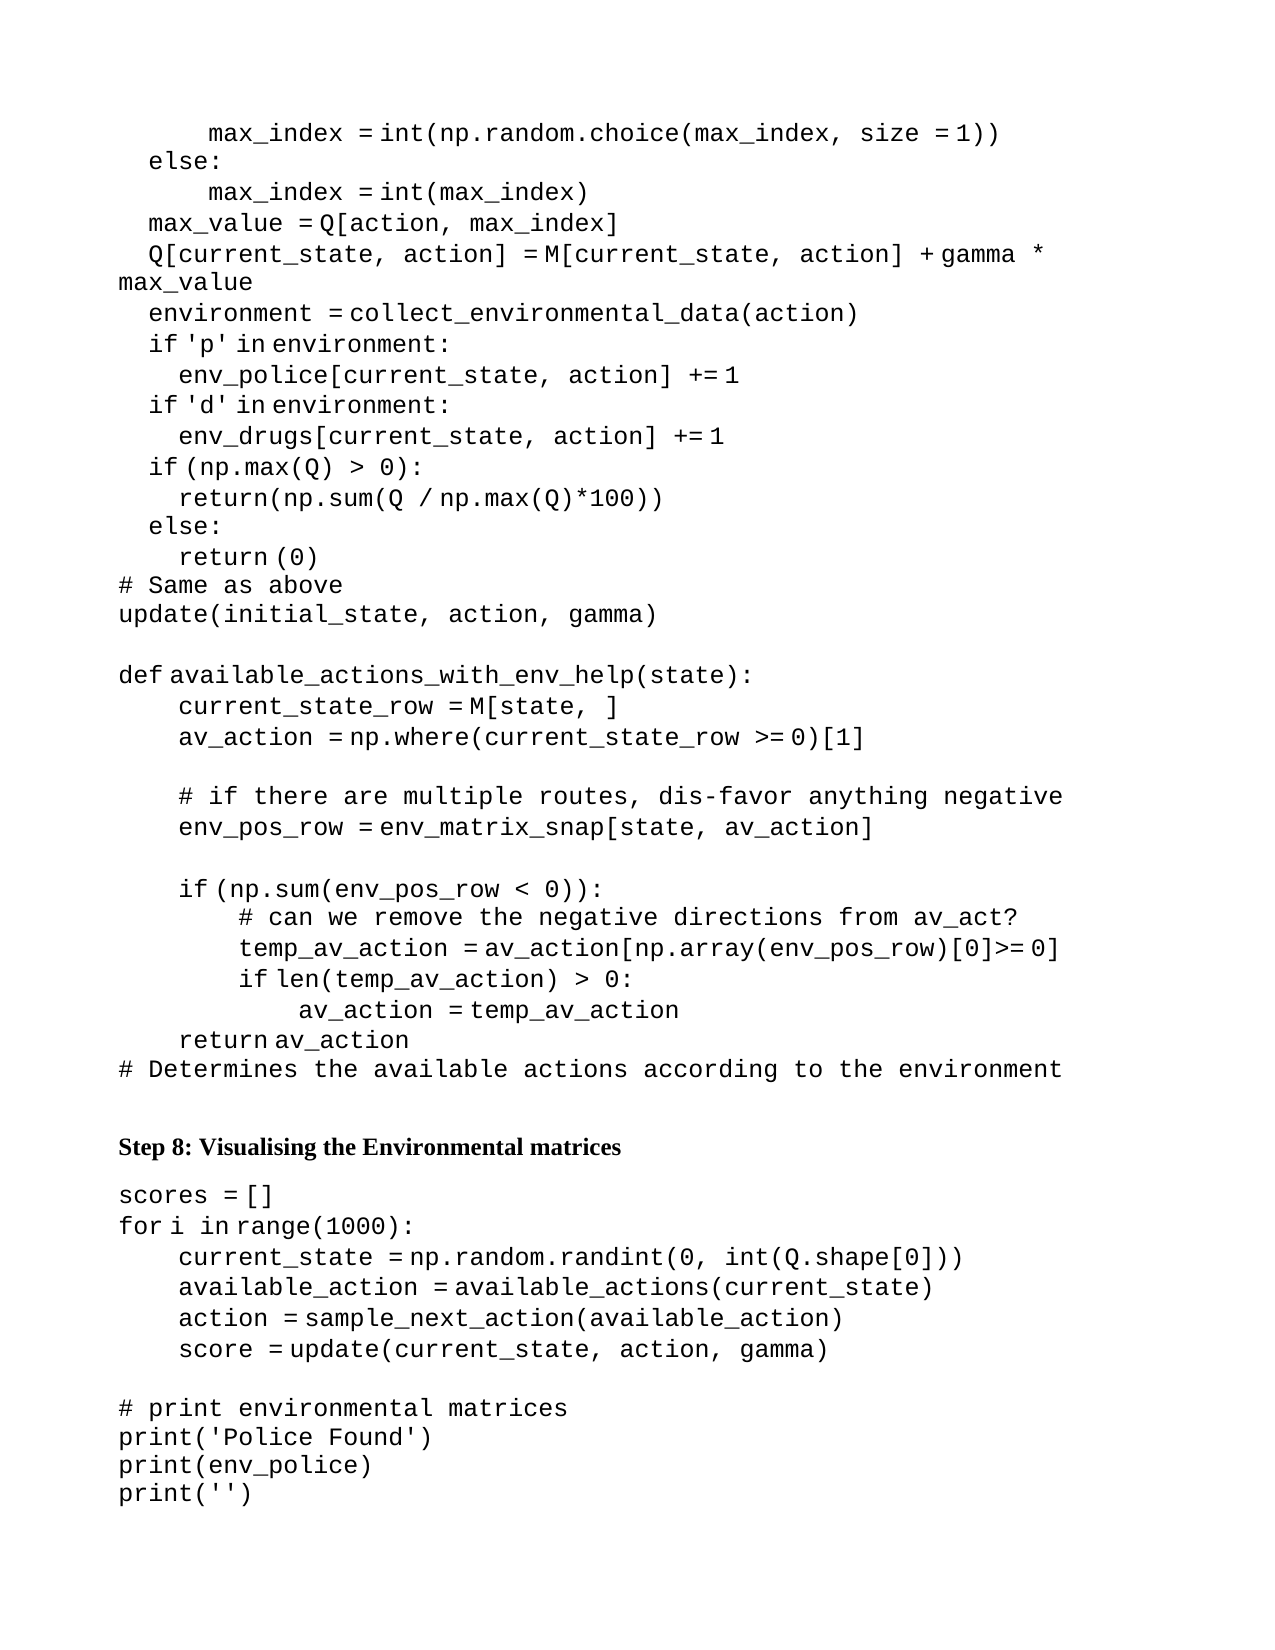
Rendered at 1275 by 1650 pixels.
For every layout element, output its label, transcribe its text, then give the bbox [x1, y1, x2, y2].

table_header max_index = int(np.random.choice(max_index, size = 1)) else: max_index = int(max_index) max_value = Q[action, max_index] Q[current_state, action] = M[current_state, action] + gamma * max_value environment = collect_environmental_data(action) if 'p' in environment: env_police[current_state, action] += 1 if 'd' in environment: env_drugs[current_state, action] += 1 if (np.max(Q) > 0): return(np.sum(Q / np.max(Q)*100)) else: return (0) # Same as above update(initial_state, action, gamma) def available_actions_with_env_help(state): current_state_row = M[state, ] av_action = np.where(current_state_row >= 0)[1] # if there are multiple routes, dis-favor anything negative env_pos_row = env_matrix_snap[state, av_action] if (np.sum(env_pos_row < 0)): # can we remove the negative directions from av_act? temp_av_action = av_action[np.array(env_pos_row)[0]>= 0] if len(temp_av_action) > 0: av_action = temp_av_action return av_action # Determines the available actions according to the environment [118, 118, 1157, 1085]
text Step 8: Visualising the Environmental matrices [118, 1132, 1157, 1161]
table_header scores = [] for i in range(1000): current_state = np.random.randint(0, int(Q.shape[0])) available_action = available_actions(current_state) action = sample_next_action(available_action) score = update(current_state, action, gamma) # print environmental matrices print('Police Found') print(env_police) print('') [118, 1180, 983, 1509]
